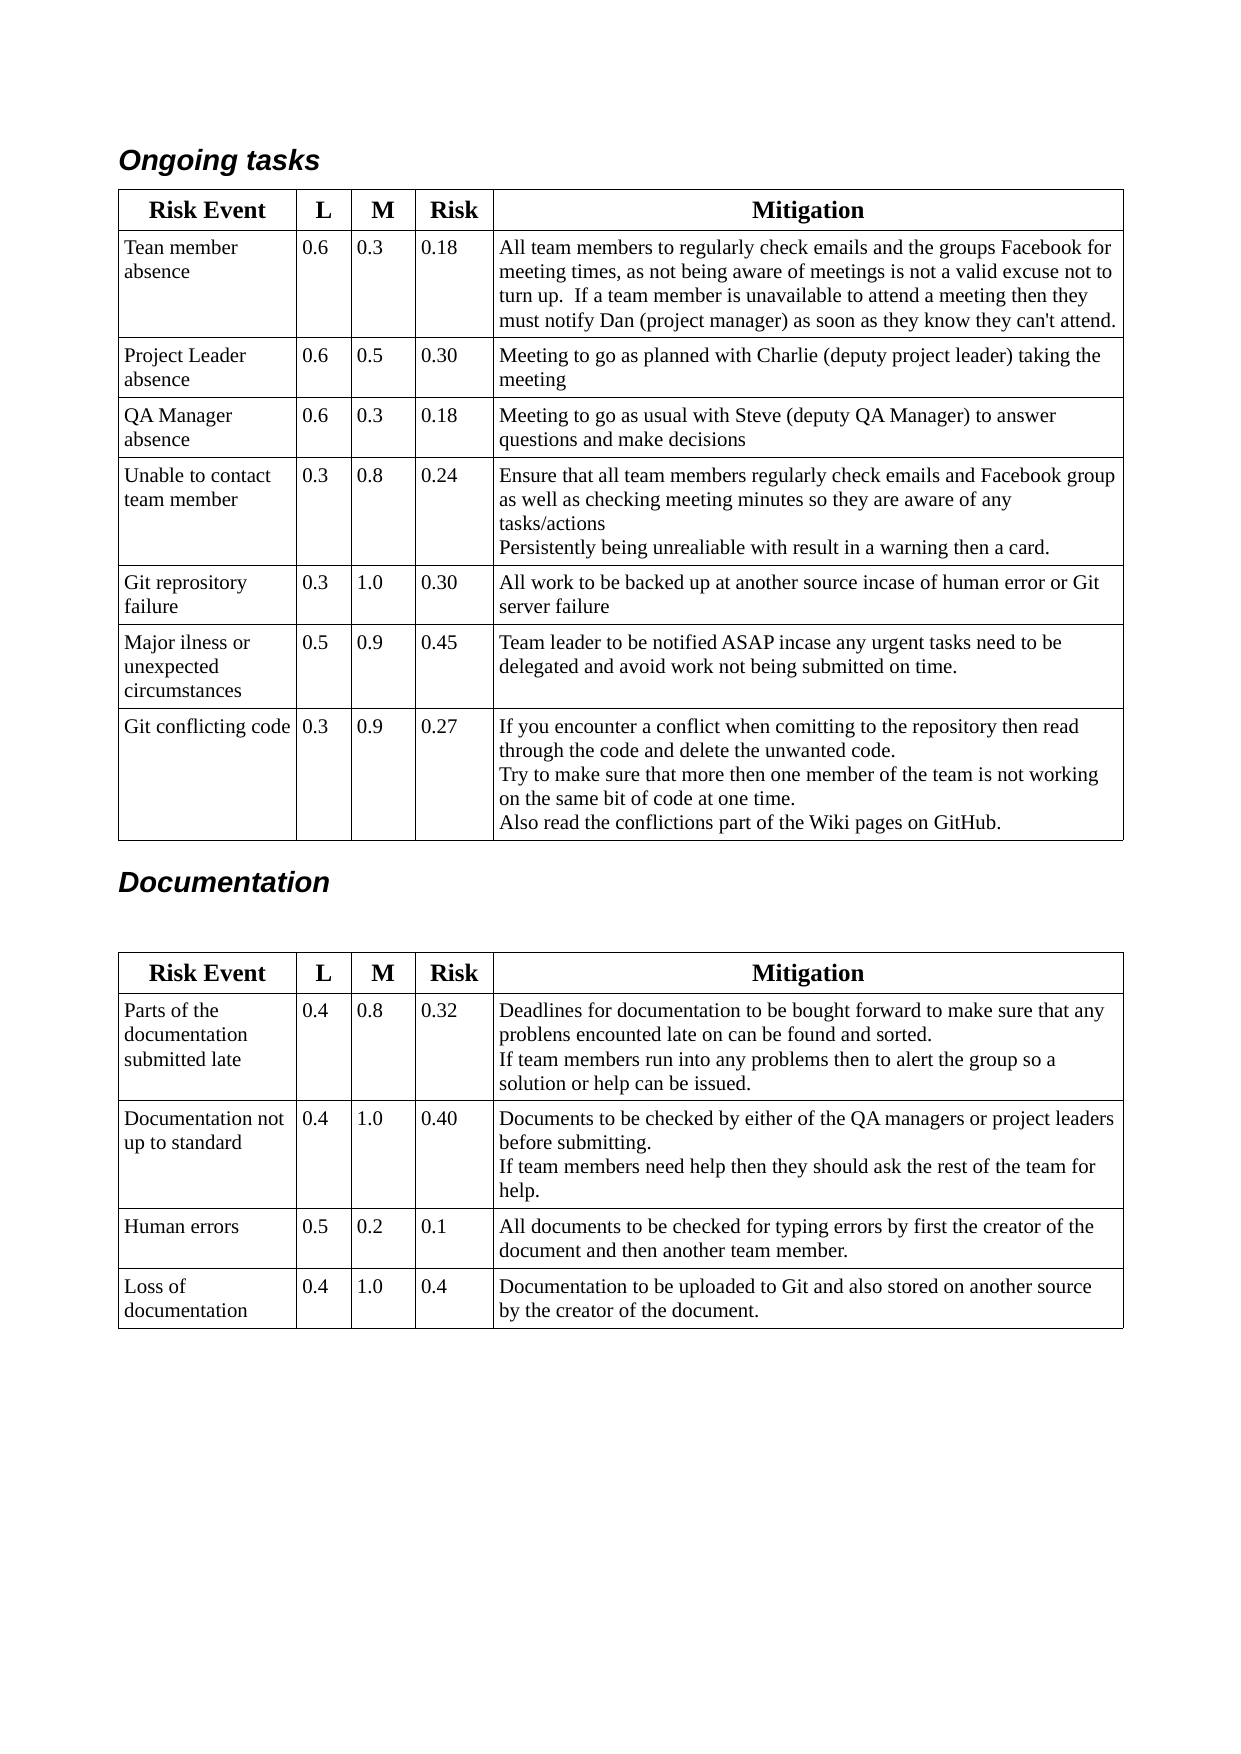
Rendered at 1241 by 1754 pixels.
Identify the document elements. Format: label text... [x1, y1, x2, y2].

table_cell Git reprository failure [119, 566, 296, 624]
table_cell Loss of documentation [119, 1269, 296, 1327]
table_cell Meeting to go as planned with Charlie (deputy project leader) taking the meeting [494, 338, 1123, 397]
table_cell Team leader to be notified ASAP incase any urgent tasks need to be delegated and avoid work not being submitted on time. [494, 625, 1123, 708]
table_cell 1.0 [352, 1269, 415, 1327]
table_cell 0.18 [416, 398, 493, 457]
table_cell 1.0 [352, 566, 415, 624]
table_cell 0.9 [352, 709, 415, 840]
table_cell Unable to contact team member [119, 458, 296, 564]
table_cell Major ilness or unexpected circumstances [119, 625, 296, 708]
table_cell Documents to be checked by either of the QA managers or project leaders before submitting. If team members need help then they should ask the rest of the team for help. [494, 1101, 1123, 1208]
table_cell QA Manager absence [119, 398, 296, 457]
table_cell 0.6 [297, 231, 351, 337]
table_header Risk [416, 953, 493, 992]
table_header L [297, 953, 351, 992]
table_cell If you encounter a conflict when comitting to the repository then read through the code and delete the unwanted code. Try to make sure that more then one member of the team is not working on the same bit of code at one time. Also read the conflictions part of the Wiki pages on GitHub. [494, 709, 1123, 840]
table_header Mitigation [494, 190, 1123, 229]
table_cell 0.3 [297, 709, 351, 840]
table_cell 0.27 [416, 709, 493, 840]
table_cell 0.40 [416, 1101, 493, 1208]
table_cell 0.3 [352, 398, 415, 457]
table_cell 0.24 [416, 458, 493, 564]
table_cell Documentation not up to standard [119, 1101, 296, 1208]
table_cell 0.5 [297, 625, 351, 708]
table_cell 0.5 [352, 338, 415, 397]
table_cell 0.32 [416, 994, 493, 1100]
table_cell Human errors [119, 1209, 296, 1268]
table_cell 0.4 [416, 1269, 493, 1327]
table_cell All team members to regularly check emails and the groups Facebook for meeting times, as not being aware of meetings is not a valid excuse not to turn up. If a team member is unavailable to attend a meeting then they must notify Dan (project manager) as soon as they know they can't attend. [494, 231, 1123, 337]
table_cell 0.30 [416, 566, 493, 624]
table_header L [297, 190, 351, 229]
table_cell Deadlines for documentation to be bought forward to make sure that any problens encounted late on can be found and sorted. If team members run into any problems then to alert the group so a solution or help can be issued. [494, 994, 1123, 1100]
table_cell Project Leader absence [119, 338, 296, 397]
table_cell Meeting to go as usual with Steve (deputy QA Manager) to answer questions and make decisions [494, 398, 1123, 457]
table_cell 0.3 [352, 231, 415, 337]
table_cell 0.6 [297, 338, 351, 397]
table_cell 0.8 [352, 994, 415, 1100]
table_cell 0.1 [416, 1209, 493, 1268]
table_cell 0.18 [416, 231, 493, 337]
table_cell 0.8 [352, 458, 415, 564]
table_header Mitigation [494, 953, 1123, 992]
table_cell 1.0 [352, 1101, 415, 1208]
table_header M [352, 953, 415, 992]
table_cell 0.5 [297, 1209, 351, 1268]
table_header M [352, 190, 415, 229]
table_cell 0.4 [297, 994, 351, 1100]
table_cell 0.3 [297, 566, 351, 624]
table_cell 0.4 [297, 1101, 351, 1208]
table_cell 0.4 [297, 1269, 351, 1327]
table_header Risk Event [119, 953, 296, 992]
table_cell All documents to be checked for typing errors by first the creator of the document and then another team member. [494, 1209, 1123, 1268]
table_header Risk [416, 190, 493, 229]
table_cell 0.9 [352, 625, 415, 708]
table_cell 0.45 [416, 625, 493, 708]
subtitle Ongoing tasks [118, 143, 1122, 177]
table_cell Ensure that all team members regularly check emails and Facebook group as well as checking meeting minutes so they are aware of any tasks/actions Persistently being unrealiable with result in a warning then a card. [494, 458, 1123, 564]
table_cell 0.6 [297, 398, 351, 457]
table_cell Tean member absence [119, 231, 296, 337]
table_cell Parts of the documentation submitted late [119, 994, 296, 1100]
subtitle Documentation [118, 865, 1122, 898]
table_cell 0.2 [352, 1209, 415, 1268]
table_cell 0.30 [416, 338, 493, 397]
table_cell 0.3 [297, 458, 351, 564]
table_cell All work to be backed up at another source incase of human error or Git server failure [494, 566, 1123, 624]
table_header Risk Event [119, 190, 296, 229]
table_cell Documentation to be uploaded to Git and also stored on another source by the creator of the document. [494, 1269, 1123, 1327]
table_cell Git conflicting code [119, 709, 296, 840]
